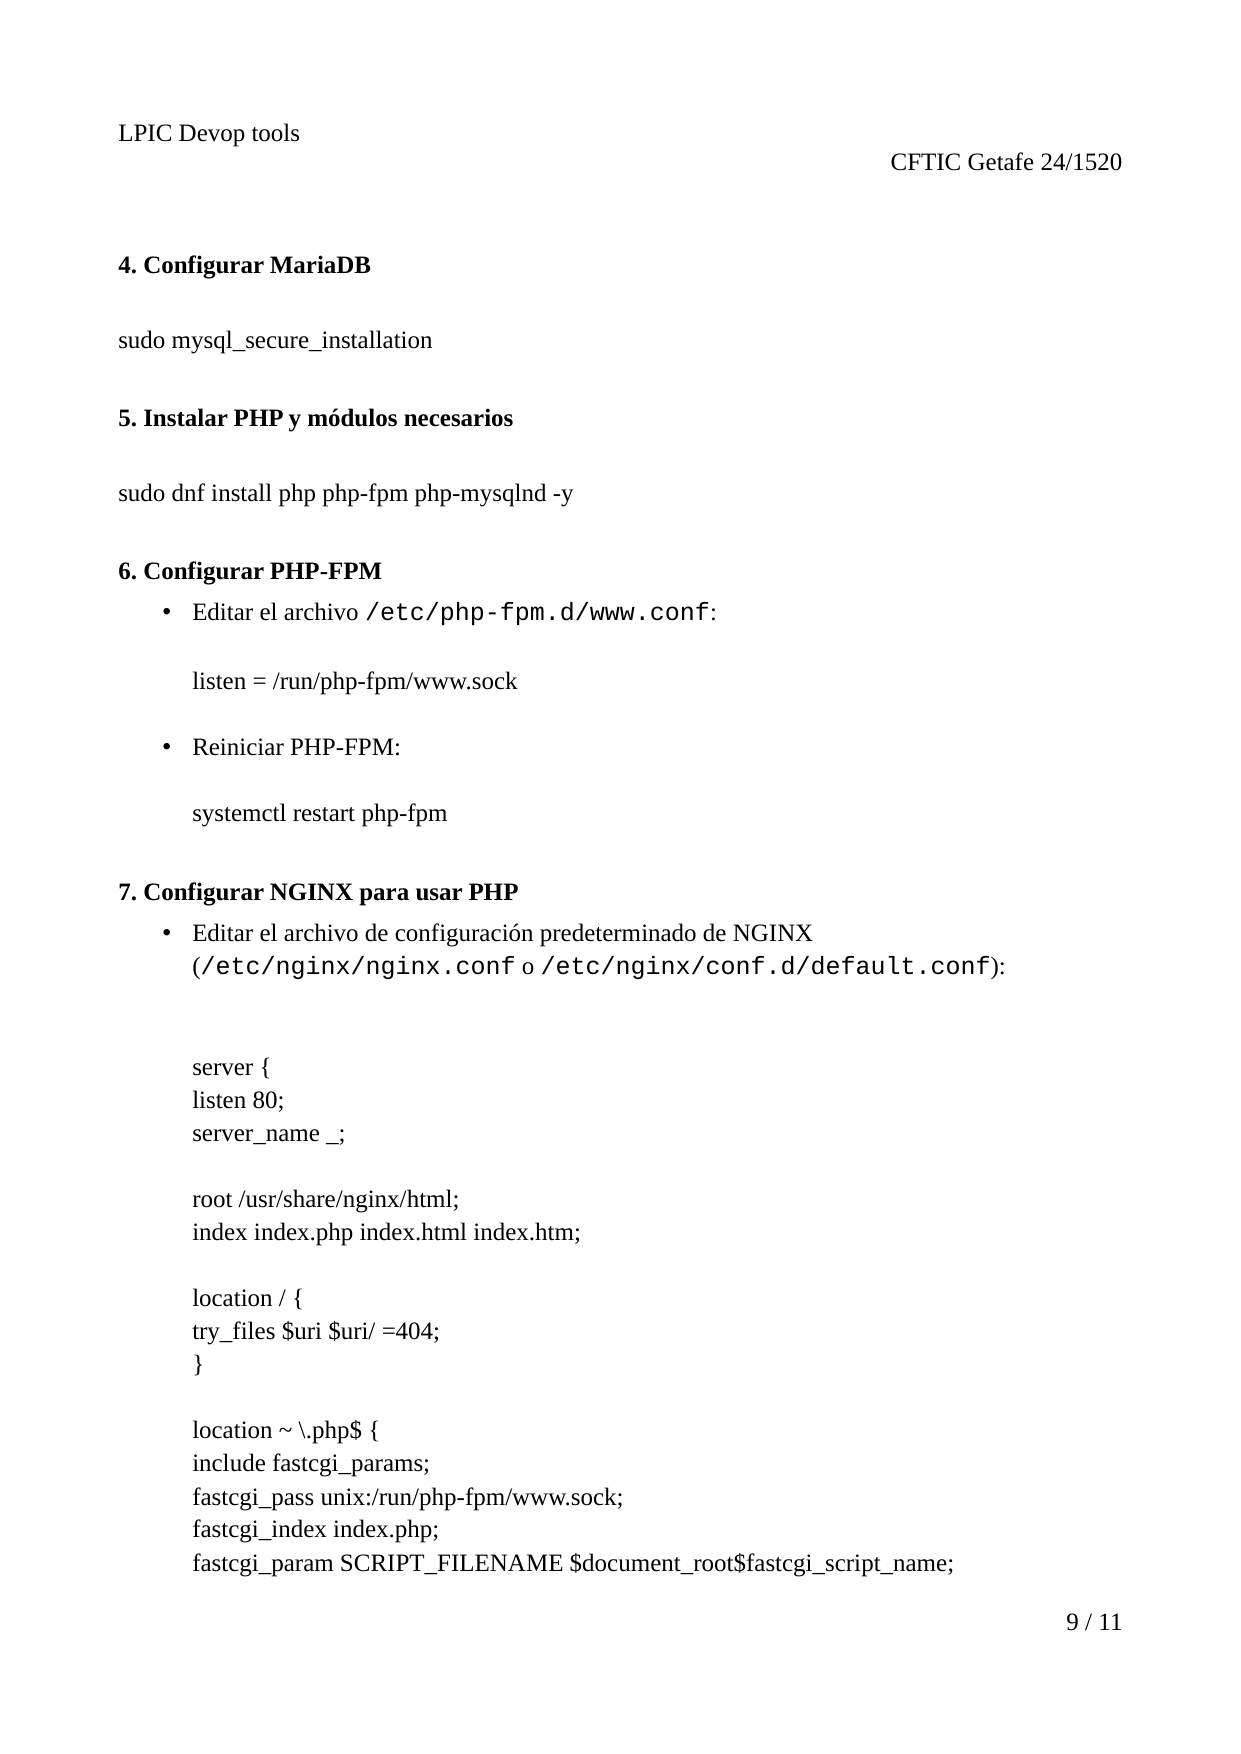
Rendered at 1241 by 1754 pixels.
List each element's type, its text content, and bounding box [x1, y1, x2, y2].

list fastcgi_pass unix:/run/php-fpm/www.sock; [162, 1482, 1122, 1510]
list listen 80; [162, 1085, 1122, 1114]
list Editar el archivo de configuración predeterminado de NGINX (/etc/nginx/nginx.conf o /etc/nginx/conf.d/default.conf): [162, 918, 1122, 982]
subtitle 4. Configurar MariaDB [118, 251, 1122, 279]
list Editar el archivo /etc/php-fpm.d/www.conf: [162, 597, 1122, 628]
list server_name _; [162, 1118, 1122, 1147]
list index index.php index.html index.htm; [162, 1217, 1122, 1246]
text sudo mysql_secure_installation [118, 325, 1122, 354]
list include fastcgi_params; [162, 1448, 1122, 1477]
list root /usr/share/nginx/html; [162, 1184, 1122, 1213]
list } [162, 1349, 1122, 1378]
subtitle 6. Configurar PHP-FPM [118, 556, 1122, 585]
subtitle 7. Configurar NGINX para usar PHP [118, 877, 1122, 905]
list try_files $uri $uri/ =404; [162, 1316, 1122, 1345]
list systemctl restart php-fpm [162, 798, 1122, 827]
list location ~ \.php$ { [162, 1416, 1122, 1444]
text sudo dnf install php php-fpm php-mysqlnd -y [118, 478, 1122, 506]
list Reiniciar PHP-FPM: [162, 732, 1122, 761]
subtitle 5. Instalar PHP y módulos necesarios [118, 403, 1122, 432]
list fastcgi_param SCRIPT_FILENAME $document_root$fastcgi_script_name; [162, 1548, 1122, 1576]
list location / { [162, 1283, 1122, 1312]
list listen = /run/php-fpm/www.sock [162, 666, 1122, 695]
list server { [162, 1052, 1122, 1081]
list fastcgi_index index.php; [162, 1514, 1122, 1543]
